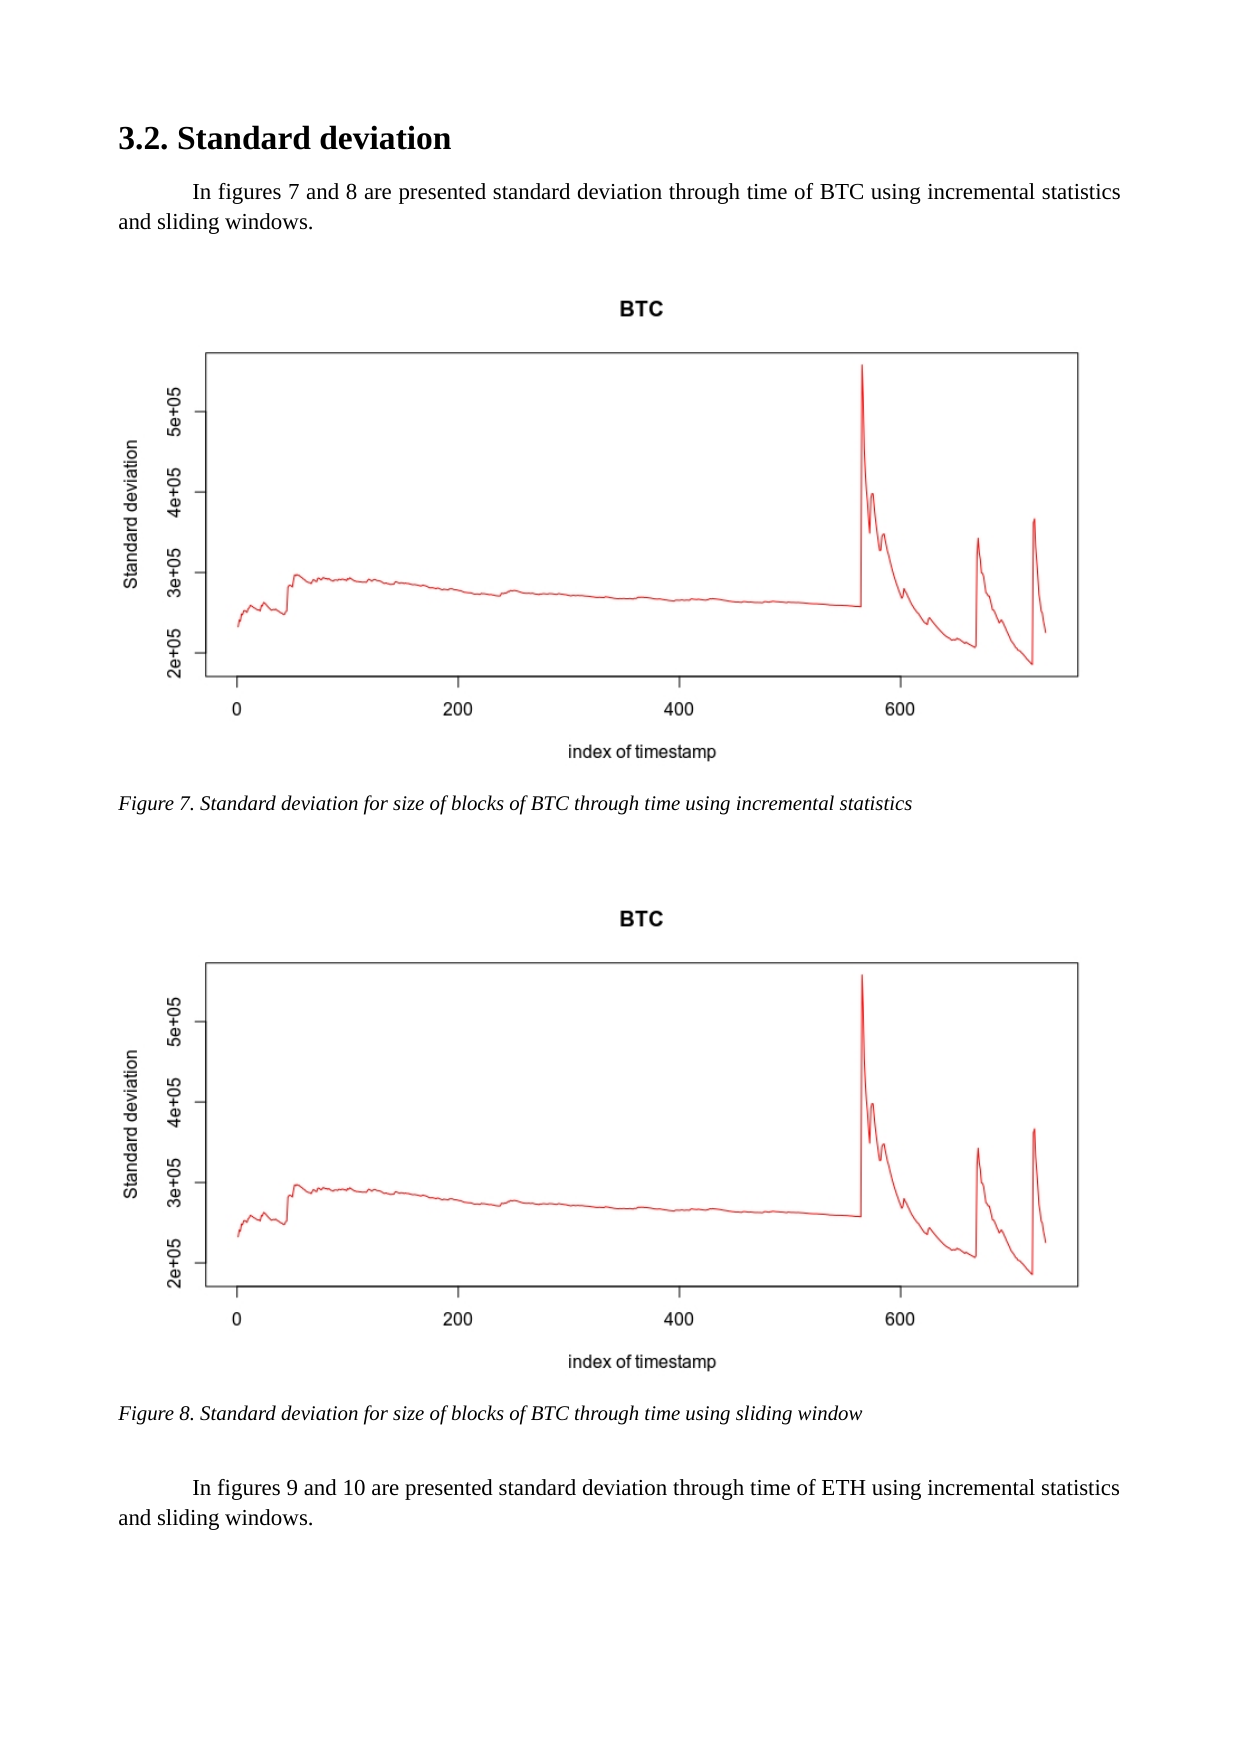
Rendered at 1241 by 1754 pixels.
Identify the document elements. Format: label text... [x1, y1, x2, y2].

picture [118, 252, 1123, 786]
subtitle 3.2. Standard deviation [118, 118, 1122, 157]
picture [118, 875, 1123, 1396]
text In figures 7 and 8 are presented standard deviation through time of BTC using incremental statistics and sliding windows. [118, 178, 1122, 234]
text In figures 9 and 10 are presented standard deviation through time of ETH using incremental statistics and sliding windows. [118, 1474, 1122, 1530]
text Figure 7. Standard deviation for size of blocks of BTC through time using incremental statistics [118, 786, 1122, 814]
text Figure 8. Standard deviation for size of blocks of BTC through time using sliding window [118, 1396, 1122, 1425]
